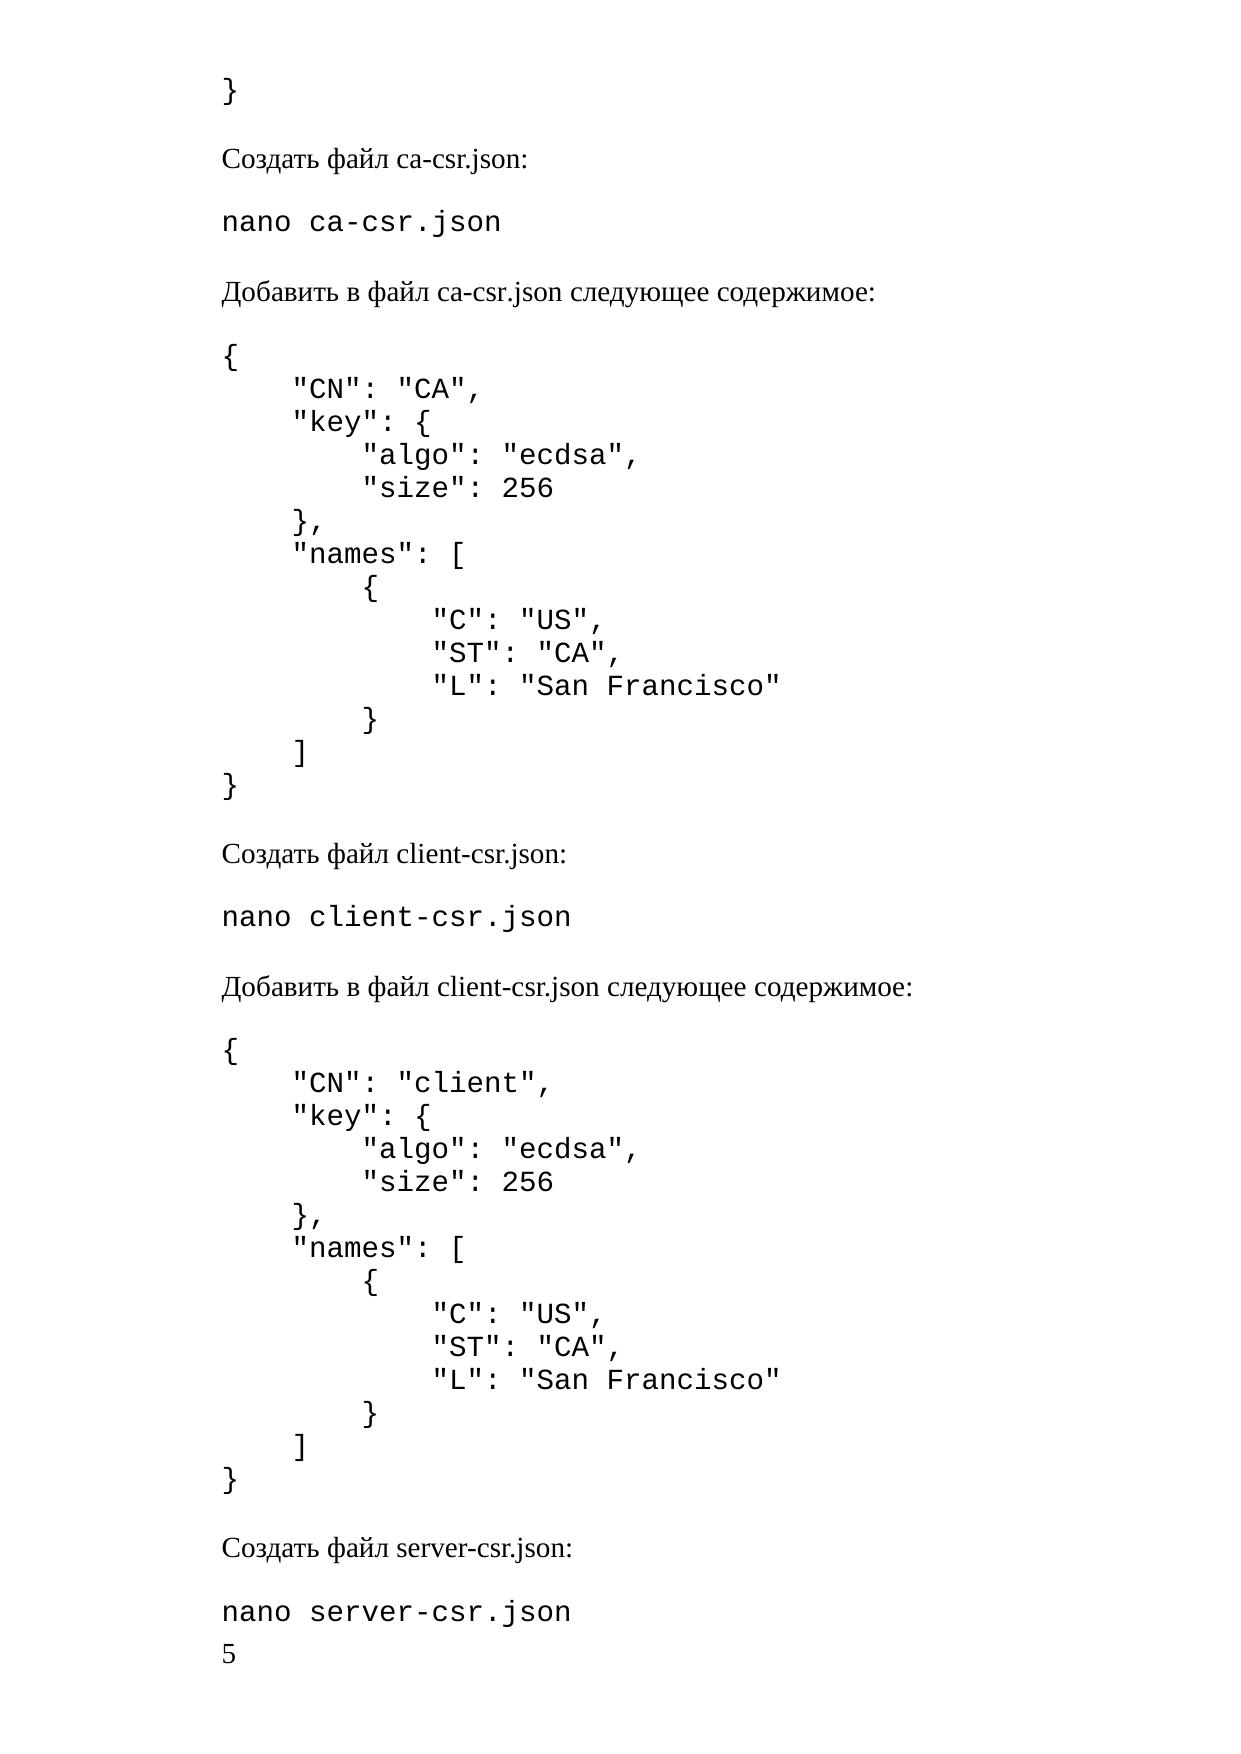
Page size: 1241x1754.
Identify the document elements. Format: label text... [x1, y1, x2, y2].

text Создать файл ca-csr.json: [177, 141, 1152, 174]
text nano ca-csr.json [177, 208, 1152, 241]
text "CN": "CA", [177, 374, 1152, 407]
text Создать файл server-csr.json: [177, 1531, 1152, 1564]
text { [177, 572, 1152, 605]
text } [177, 75, 1152, 108]
text Добавить в файл client-csr.json следующее содержимое: [177, 969, 1152, 1002]
text "key": { [177, 1101, 1152, 1134]
text "C": "US", [177, 1299, 1152, 1332]
text "ST": "CA", [177, 638, 1152, 671]
text "algo": "ecdsa", [177, 440, 1152, 473]
text "C": "US", [177, 605, 1152, 638]
text } [177, 1464, 1152, 1497]
text "CN": "client", [177, 1068, 1152, 1101]
text }, [177, 506, 1152, 539]
text "names": [ [177, 539, 1152, 572]
text ] [177, 1431, 1152, 1464]
text "L": "San Francisco" [177, 671, 1152, 704]
text } [177, 704, 1152, 737]
text Добавить в файл ca-csr.json следующее содержимое: [177, 274, 1152, 307]
text } [177, 1398, 1152, 1431]
text "L": "San Francisco" [177, 1365, 1152, 1398]
text "size": 256 [177, 473, 1152, 506]
text ] [177, 737, 1152, 770]
text { [177, 1266, 1152, 1299]
text { [177, 1035, 1152, 1068]
text }, [177, 1200, 1152, 1233]
text nano client-csr.json [177, 903, 1152, 936]
text "key": { [177, 407, 1152, 440]
text "names": [ [177, 1233, 1152, 1266]
text Создать файл client-csr.json: [177, 836, 1152, 869]
text "algo": "ecdsa", [177, 1134, 1152, 1167]
text "size": 256 [177, 1167, 1152, 1200]
text nano server-csr.json [177, 1597, 1152, 1630]
text { [177, 341, 1152, 374]
text } [177, 770, 1152, 803]
text "ST": "CA", [177, 1332, 1152, 1365]
